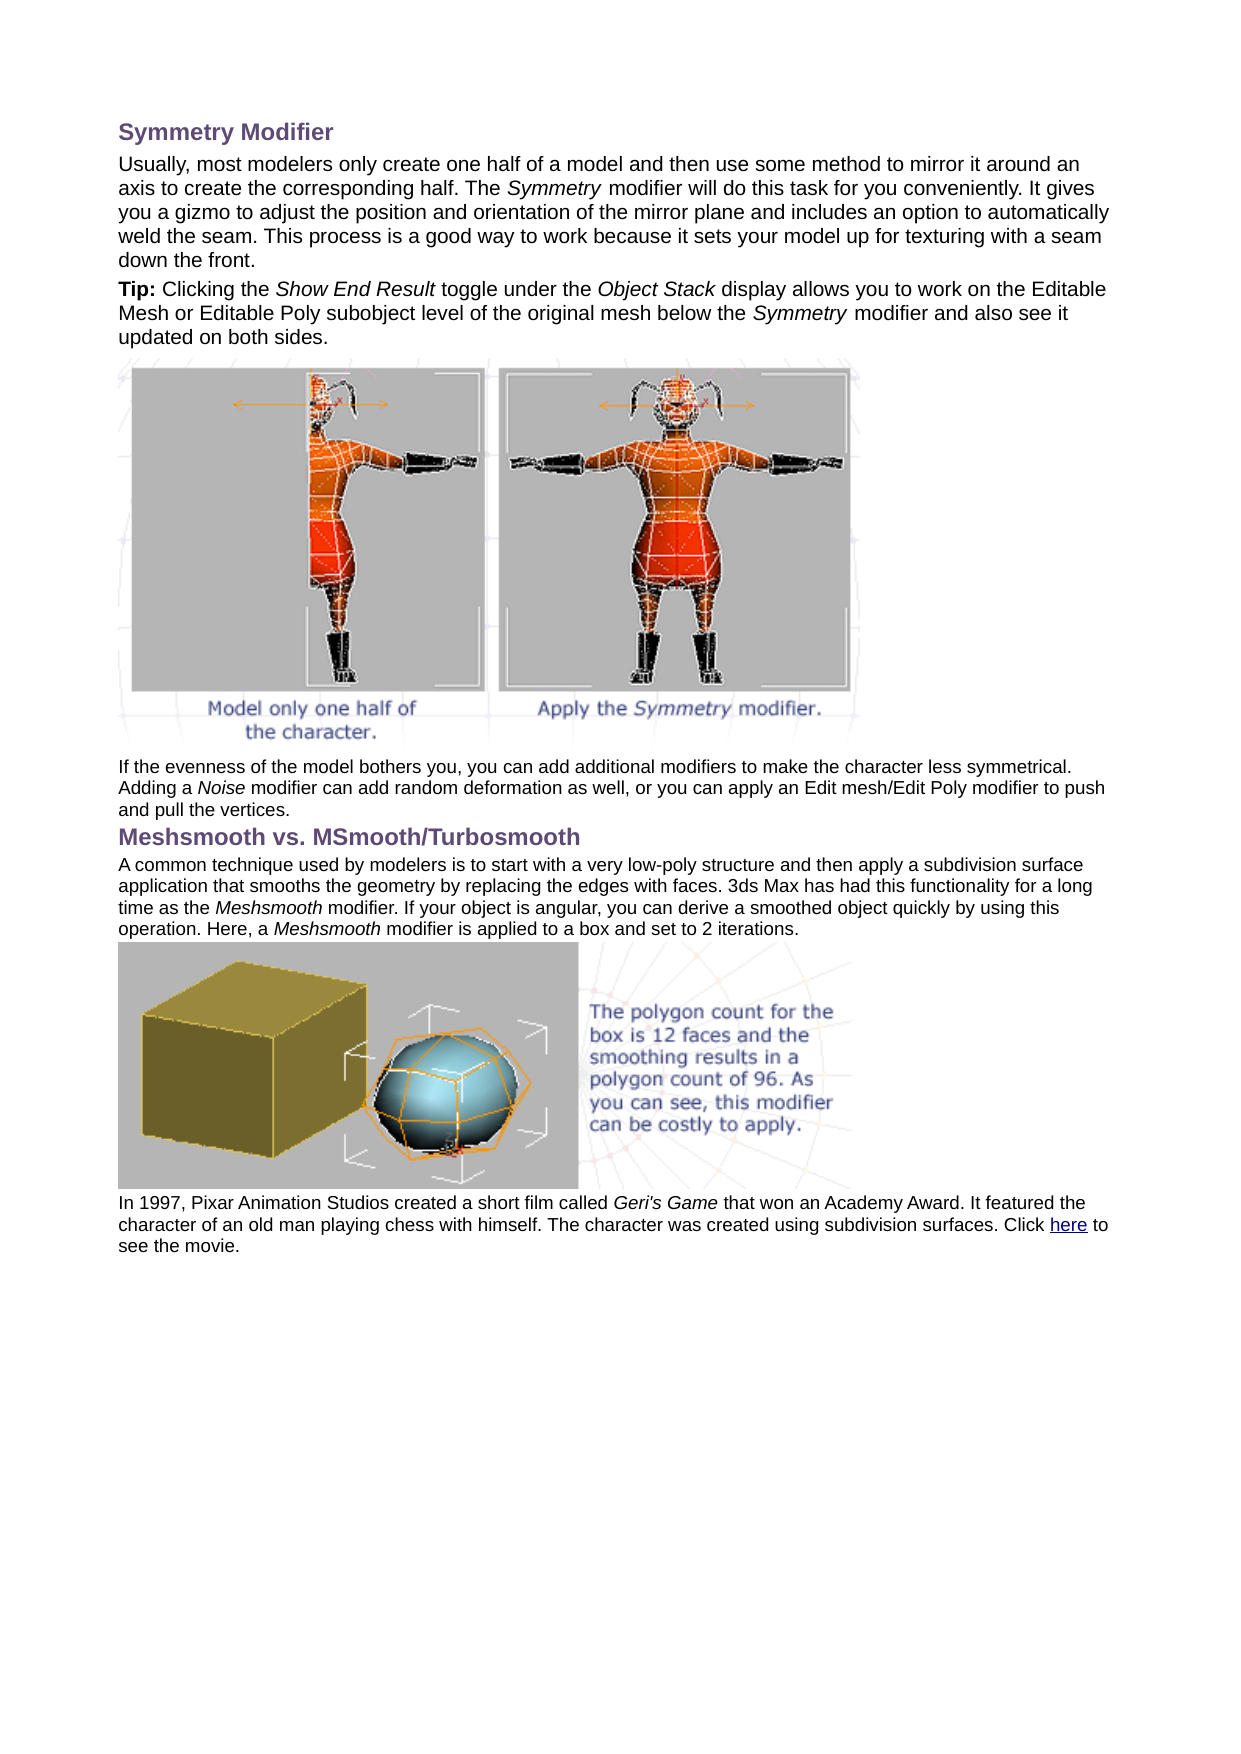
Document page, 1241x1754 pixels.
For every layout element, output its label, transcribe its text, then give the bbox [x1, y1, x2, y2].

picture [118, 352, 860, 753]
text If the evenness of the model bothers you, you can add additional modifiers to make the character less symmetrical. Adding a Noise modifier can add random deformation as well, or you can apply an Edit mesh/Edit Poly modifier to push and pull the vertices. [118, 755, 1122, 820]
text A common technique used by modelers is to start with a very low-poly structure and then apply a subdivision surface application that smooths the geometry by replacing the edges with faces. 3ds Max has had this functionality for a long time as the Meshsmooth modifier. If your object is angular, you can derive a smoothed object quickly by using this operation. Here, a Meshsmooth modifier is applied to a box and set to 2 iterations. [118, 853, 1122, 940]
picture [118, 942, 874, 1189]
text Meshsmooth vs. MSmooth/Turbosmooth [118, 823, 1122, 851]
text In 1997, Pixar Animation Studios created a short film called Geri's Game that won an Academy Award. It featured the character of an old man playing chess with himself. The character was created using subdivision surfaces. Click here to see the movie. [118, 1192, 1122, 1257]
text Usually, most modelers only create one half of a model and then use some method to mirror it around an axis to create the corresponding half. The Symmetry modifier will do this task for you conveniently. It gives you a gizmo to adjust the position and orientation of the mirror plane and includes an option to automatically weld the seam. This process is a good way to work because it sets your model up for texturing with a seam down the front. [118, 152, 1122, 271]
text Tip: Clicking the Show End Result toggle under the Object Stack display allows you to work on the Editable Mesh or Editable Poly subobject level of the original mesh below the Symmetry modifier and also see it updated on both sides. [118, 277, 1122, 349]
text Symmetry Modifier [118, 118, 1122, 146]
